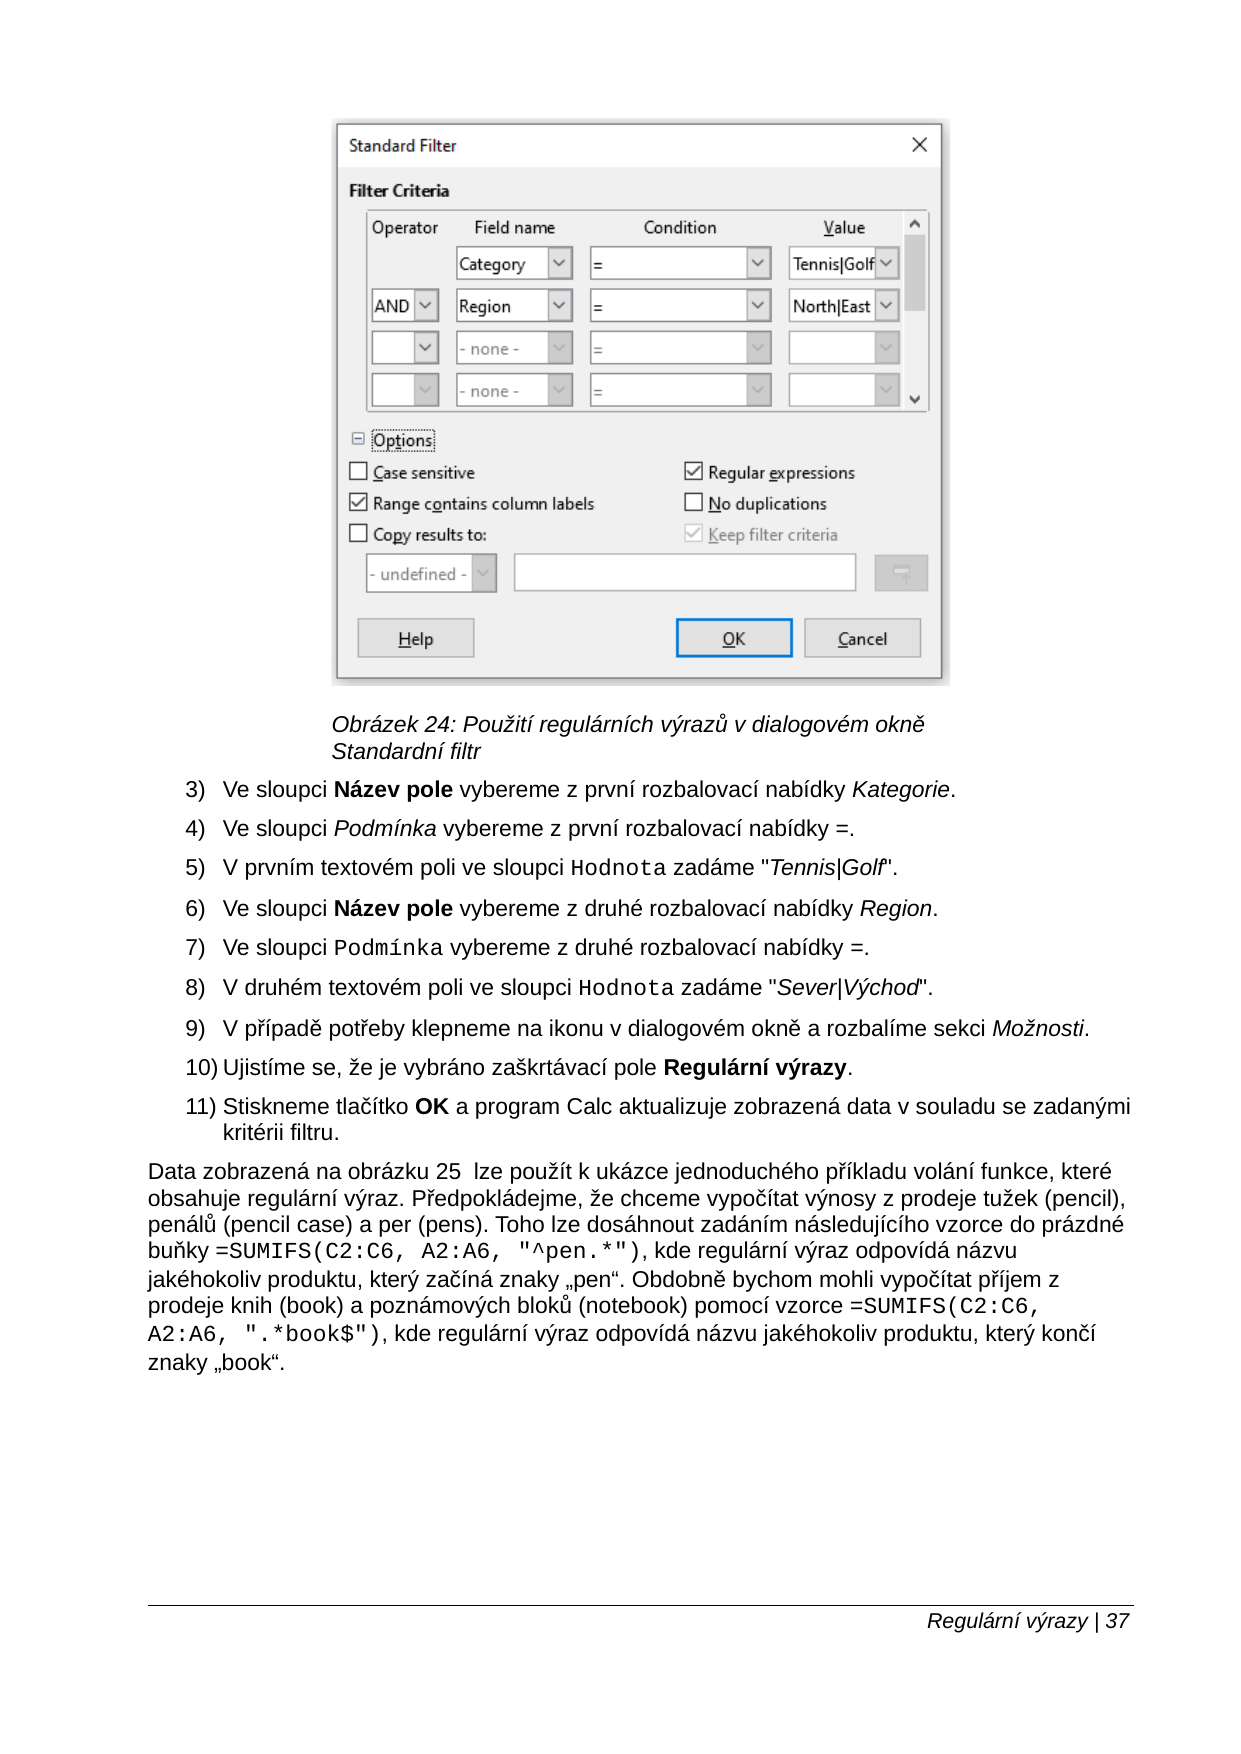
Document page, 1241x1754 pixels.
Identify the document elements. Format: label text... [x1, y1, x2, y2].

list Ve sloupci Podmínka vybereme z druhé rozbalovací nabídky =. [185, 933, 1134, 962]
list Ve sloupci Název pole vybereme z první rozbalovací nabídky Kategorie. [185, 776, 1134, 802]
text Obrázek 24: Použití regulárních výrazů v dialogovém okně Standardní filtr [331, 686, 950, 764]
list Ujistíme se, že je vybráno zaškrtávací pole Regulární výrazy. [185, 1054, 1134, 1080]
list Ve sloupci Podmínka vybereme z první rozbalovací nabídky =. [185, 815, 1134, 841]
picture [331, 118, 951, 686]
list Ve sloupci Název pole vybereme z druhé rozbalovací nabídky Region. [185, 895, 1134, 921]
list V prvním textovém poli ve sloupci Hodnota zadáme "Tennis|Golf". [185, 854, 1134, 882]
list V druhém textovém poli ve sloupci Hodnota zadáme "Sever|Východ". [185, 974, 1134, 1003]
text Data zobrazená na obrázku 25 lze použít k ukázce jednoduchého příkladu volání funkce, které obsahuje regulární výraz. Předpokládejme, že chceme vypočítat výnosy z prodeje tužek (pencil), penálů (pencil case) a per (pens). Toho lze dosáhnout zadáním následujícího vzorce do prázdné buňky =SUMIFS(C2:C6, A2:A6, "^pen.*"), kde regulární výraz odpovídá názvu jakéhokoliv produktu, který začíná znaky „pen“. Obdobně bychom mohli vypočítat příjem z prodeje knih (book) a poznámových bloků (notebook) pomocí vzorce =SUMIFS(C2:C6, A2:A6, ".*book$"), kde regulární výraz odpovídá názvu jakéhokoliv produktu, který končí znaky „book“. [148, 1158, 1134, 1375]
list V případě potřeby klepneme na ikonu v dialogovém okně a rozbalíme sekci Možnosti. [185, 1015, 1134, 1042]
list Stiskneme tlačítko OK a program Calc aktualizuje zobrazená data v souladu se zadanými kritérii filtru. [185, 1093, 1134, 1146]
